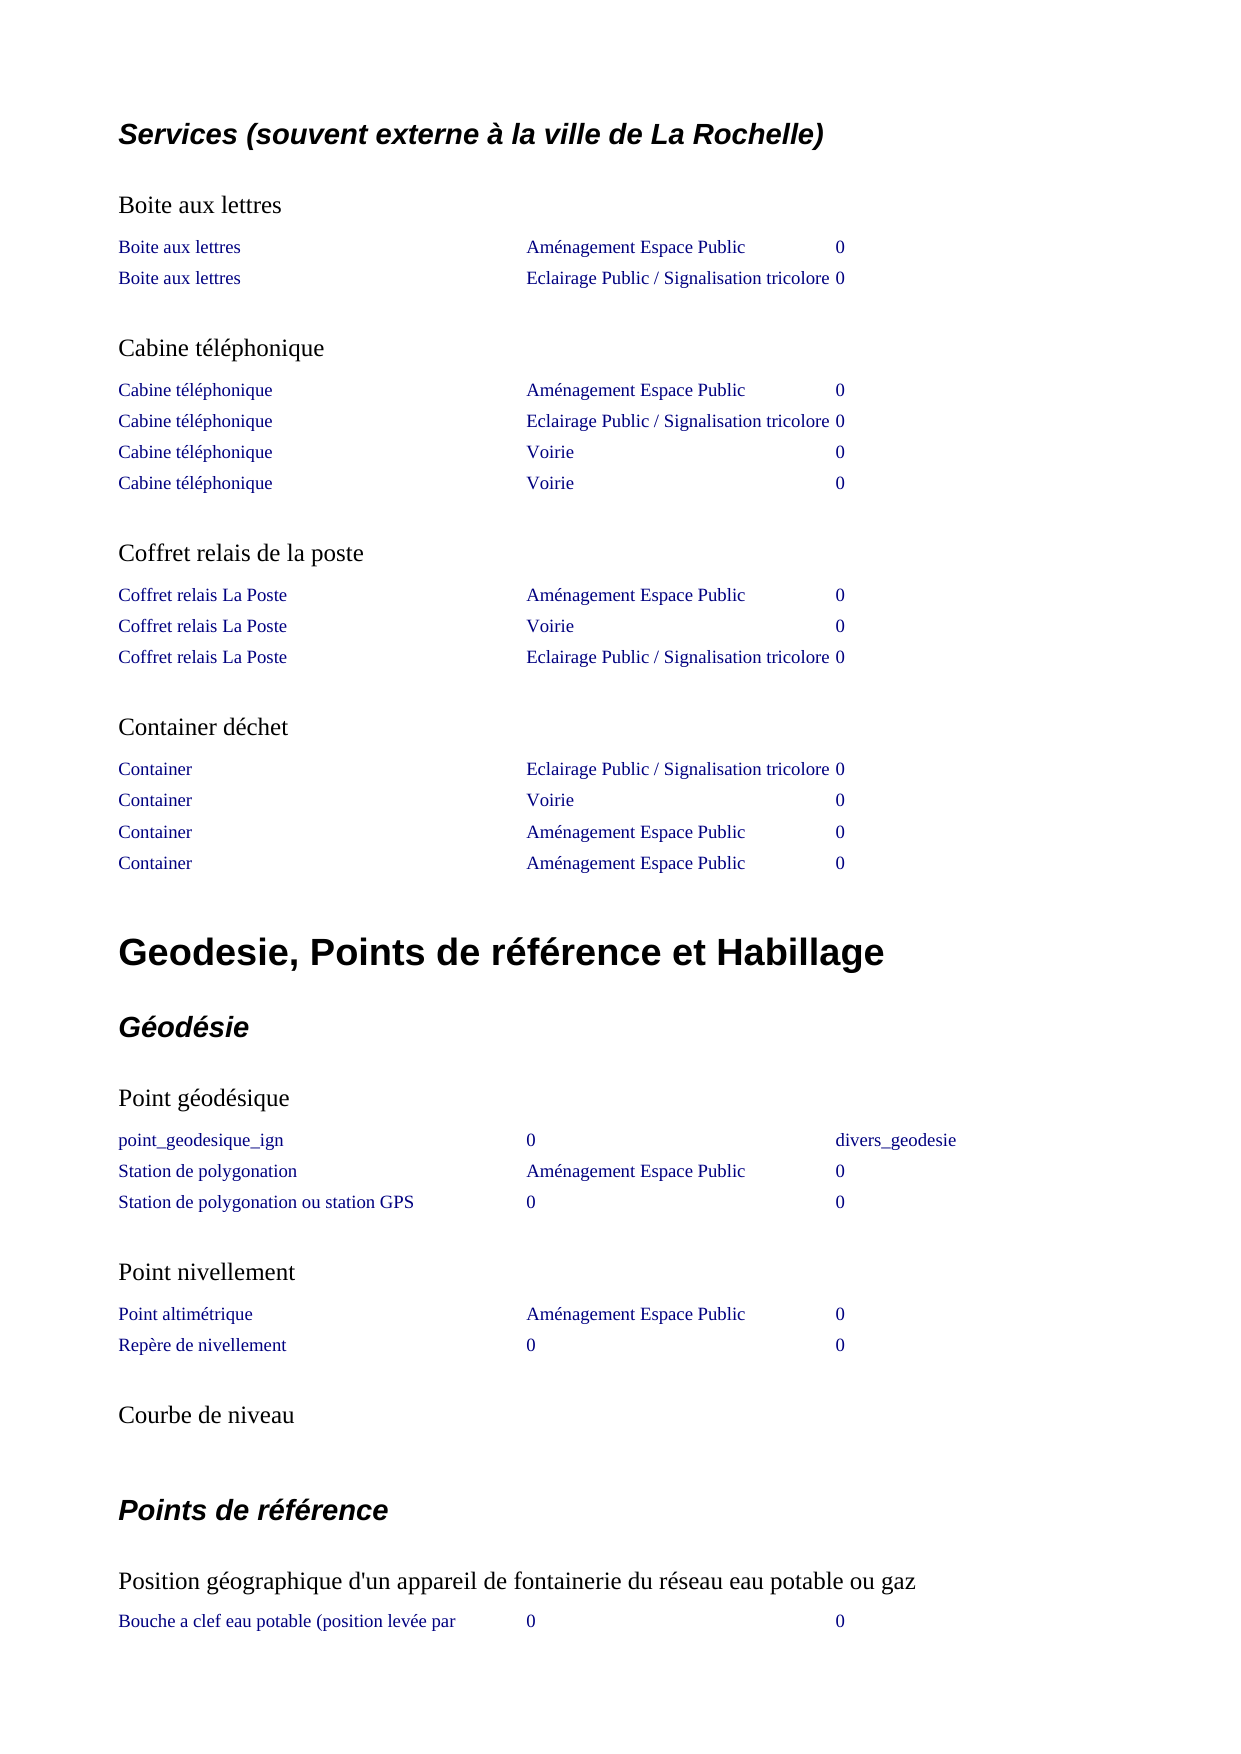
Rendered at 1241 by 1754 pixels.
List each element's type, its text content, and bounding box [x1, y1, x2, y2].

table_cell Aménagement Espace Public [526, 1156, 835, 1187]
text Cabine téléphonique [118, 334, 1122, 362]
table_header 0 [835, 580, 1096, 611]
table_cell Cabine téléphonique [118, 405, 526, 437]
text Container déchet [118, 713, 1122, 741]
table_cell Voirie [526, 611, 835, 642]
subtitle Géodésie [118, 1011, 1122, 1044]
table_cell 0 [835, 405, 1096, 437]
subtitle Services (souvent externe à la ville de La Rochelle) [118, 118, 1122, 151]
table_header 0 [526, 1607, 835, 1636]
table_cell Eclairage Public / Signalisation tricolore [526, 263, 835, 294]
table_cell Coffret relais La Poste [118, 642, 526, 673]
subtitle Points de référence [118, 1494, 1122, 1527]
table_cell Cabine téléphonique [118, 468, 526, 499]
table_cell Station de polygonation ou station GPS [118, 1187, 526, 1218]
table_cell Container [118, 785, 526, 816]
text Point nivellement [118, 1258, 1122, 1286]
table_header 0 [526, 1124, 835, 1156]
table_header divers_geodesie [835, 1124, 1096, 1156]
table_cell Container [118, 816, 526, 847]
table_cell 0 [835, 816, 1096, 847]
text Coffret relais de la poste [118, 539, 1122, 567]
table_cell 0 [835, 642, 1096, 673]
table_cell Coffret relais La Poste [118, 611, 526, 642]
table_cell Voirie [526, 437, 835, 468]
table_header Eclairage Public / Signalisation tricolore [526, 754, 835, 785]
table_header Cabine téléphonique [118, 374, 526, 405]
table_cell Voirie [526, 468, 835, 499]
table_header Aménagement Espace Public [526, 231, 835, 262]
table_cell 0 [835, 785, 1096, 816]
table_cell Station de polygonation [118, 1156, 526, 1187]
table_header 0 [835, 1299, 1096, 1330]
table_header point_geodesique_ign [118, 1124, 526, 1156]
table_header 0 [835, 374, 1096, 405]
table_cell 0 [526, 1187, 835, 1218]
table_cell Eclairage Public / Signalisation tricolore [526, 642, 835, 673]
table_header Boite aux lettres [118, 231, 526, 262]
table_header Aménagement Espace Public [526, 1299, 835, 1330]
table_cell Boite aux lettres [118, 263, 526, 294]
table_header Aménagement Espace Public [526, 374, 835, 405]
table_header 0 [835, 754, 1096, 785]
table_header 0 [835, 231, 1096, 262]
subtitle Geodesie, Points de référence et Habillage [118, 931, 1122, 974]
table_header Bouche a clef eau potable (position levée par [118, 1607, 526, 1636]
table_cell Repère de nivellement [118, 1330, 526, 1361]
table_header Container [118, 754, 526, 785]
table_cell 0 [835, 1187, 1096, 1218]
table_cell Voirie [526, 785, 835, 816]
text Courbe de niveau [118, 1401, 1122, 1429]
table_cell 0 [835, 1330, 1096, 1361]
text Position géographique d'un appareil de fontainerie du réseau eau potable ou gaz [118, 1567, 1122, 1594]
text Boite aux lettres [118, 191, 1122, 219]
table_cell 0 [835, 437, 1096, 468]
table_cell 0 [835, 611, 1096, 642]
table_cell Container [118, 848, 526, 879]
text Point géodésique [118, 1084, 1122, 1112]
table_header 0 [835, 1607, 1096, 1636]
table_cell Aménagement Espace Public [526, 816, 835, 847]
table_cell 0 [835, 848, 1096, 879]
table_cell 0 [835, 468, 1096, 499]
table_header Point altimétrique [118, 1299, 526, 1330]
table_cell 0 [835, 263, 1096, 294]
table_cell 0 [835, 1156, 1096, 1187]
table_header Aménagement Espace Public [526, 580, 835, 611]
table_cell Eclairage Public / Signalisation tricolore [526, 405, 835, 437]
table_header Coffret relais La Poste [118, 580, 526, 611]
table_cell Cabine téléphonique [118, 437, 526, 468]
table_cell 0 [526, 1330, 835, 1361]
table_cell Aménagement Espace Public [526, 848, 835, 879]
